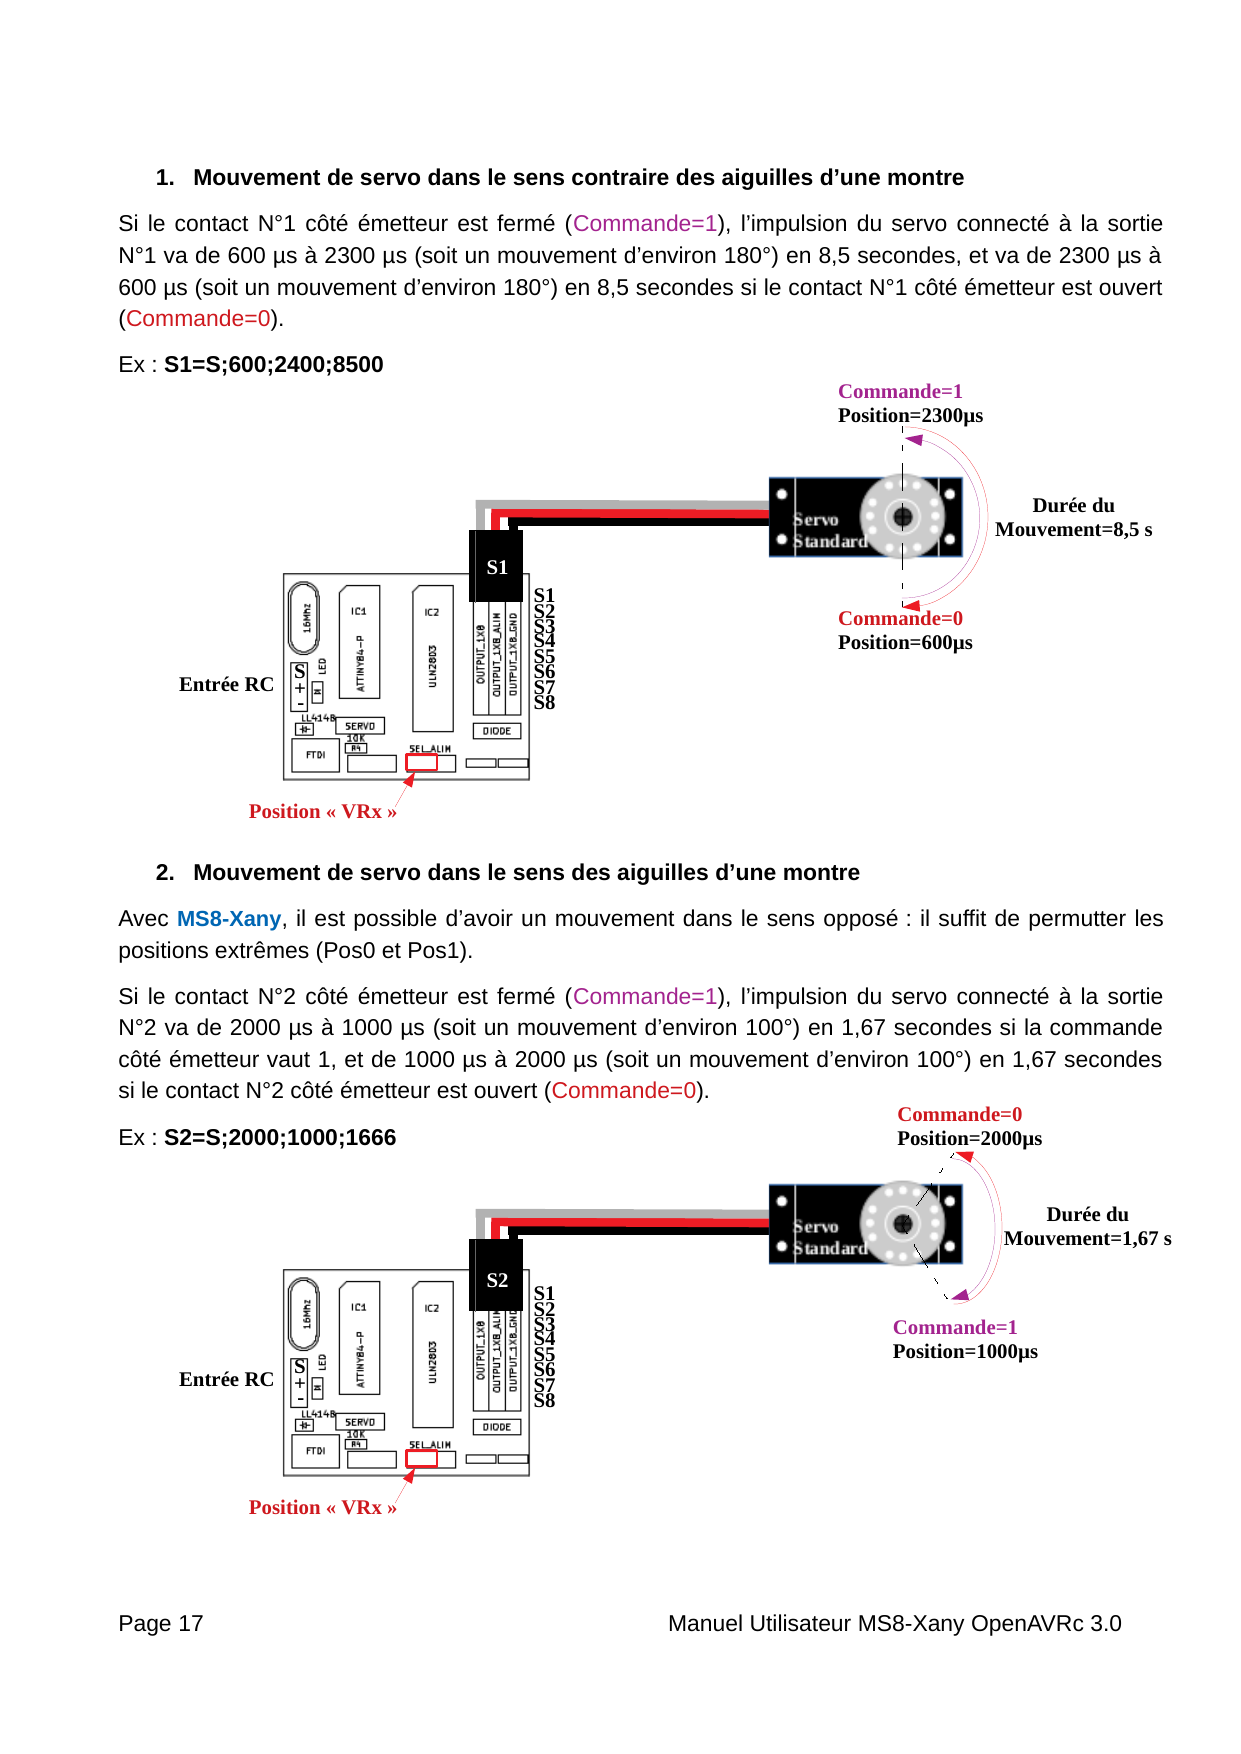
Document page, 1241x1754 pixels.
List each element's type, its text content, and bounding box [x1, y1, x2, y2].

list Mouvement de servo dans le sens contraire des aiguilles d’une montre [156, 164, 1164, 191]
text Si le contact N°1 côté émetteur est fermé (Commande=1), l’impulsion du servo connecté à la sortie N°1 va de 600 µs à 2300 µs (soit un mouvement d’environ 180°) en 8,5 secondes, et va de 2300 µs à 600 µs (soit un mouvement d’environ 180°) en 8,5 secondes si le contact N°1 côté émetteur est ouvert (Commande=0). [118, 210, 1164, 331]
picture [282, 1268, 531, 1477]
text Ex : S1=S;600;2400;8500 [118, 351, 1164, 378]
picture [768, 469, 970, 566]
picture [408, 1452, 436, 1465]
picture [408, 756, 436, 769]
list Mouvement de servo dans le sens des aiguilles d’une montre [156, 859, 1164, 885]
text Si le contact N°2 côté émetteur est fermé (Commande=1), l’impulsion du servo connecté à la sortie N°2 va de 2000 µs à 1000 µs (soit un mouvement d’environ 100°) en 1,67 secondes si la commande côté émetteur vaut 1, et de 1000 µs à 2000 µs (soit un mouvement d’environ 100°) en 1,67 secondes si le contact N°2 côté émetteur est ouvert (Commande=0). [118, 983, 1164, 1104]
picture [282, 572, 531, 781]
text Avec MS8-Xany, il est possible d’avoir un mouvement dans le sens opposé : il suffit de permutter les positions extrêmes (Pos0 et Pos1). [118, 905, 1164, 963]
picture [768, 1176, 970, 1273]
text Ex : S2=S;2000;1000;1666 [118, 1123, 1164, 1150]
